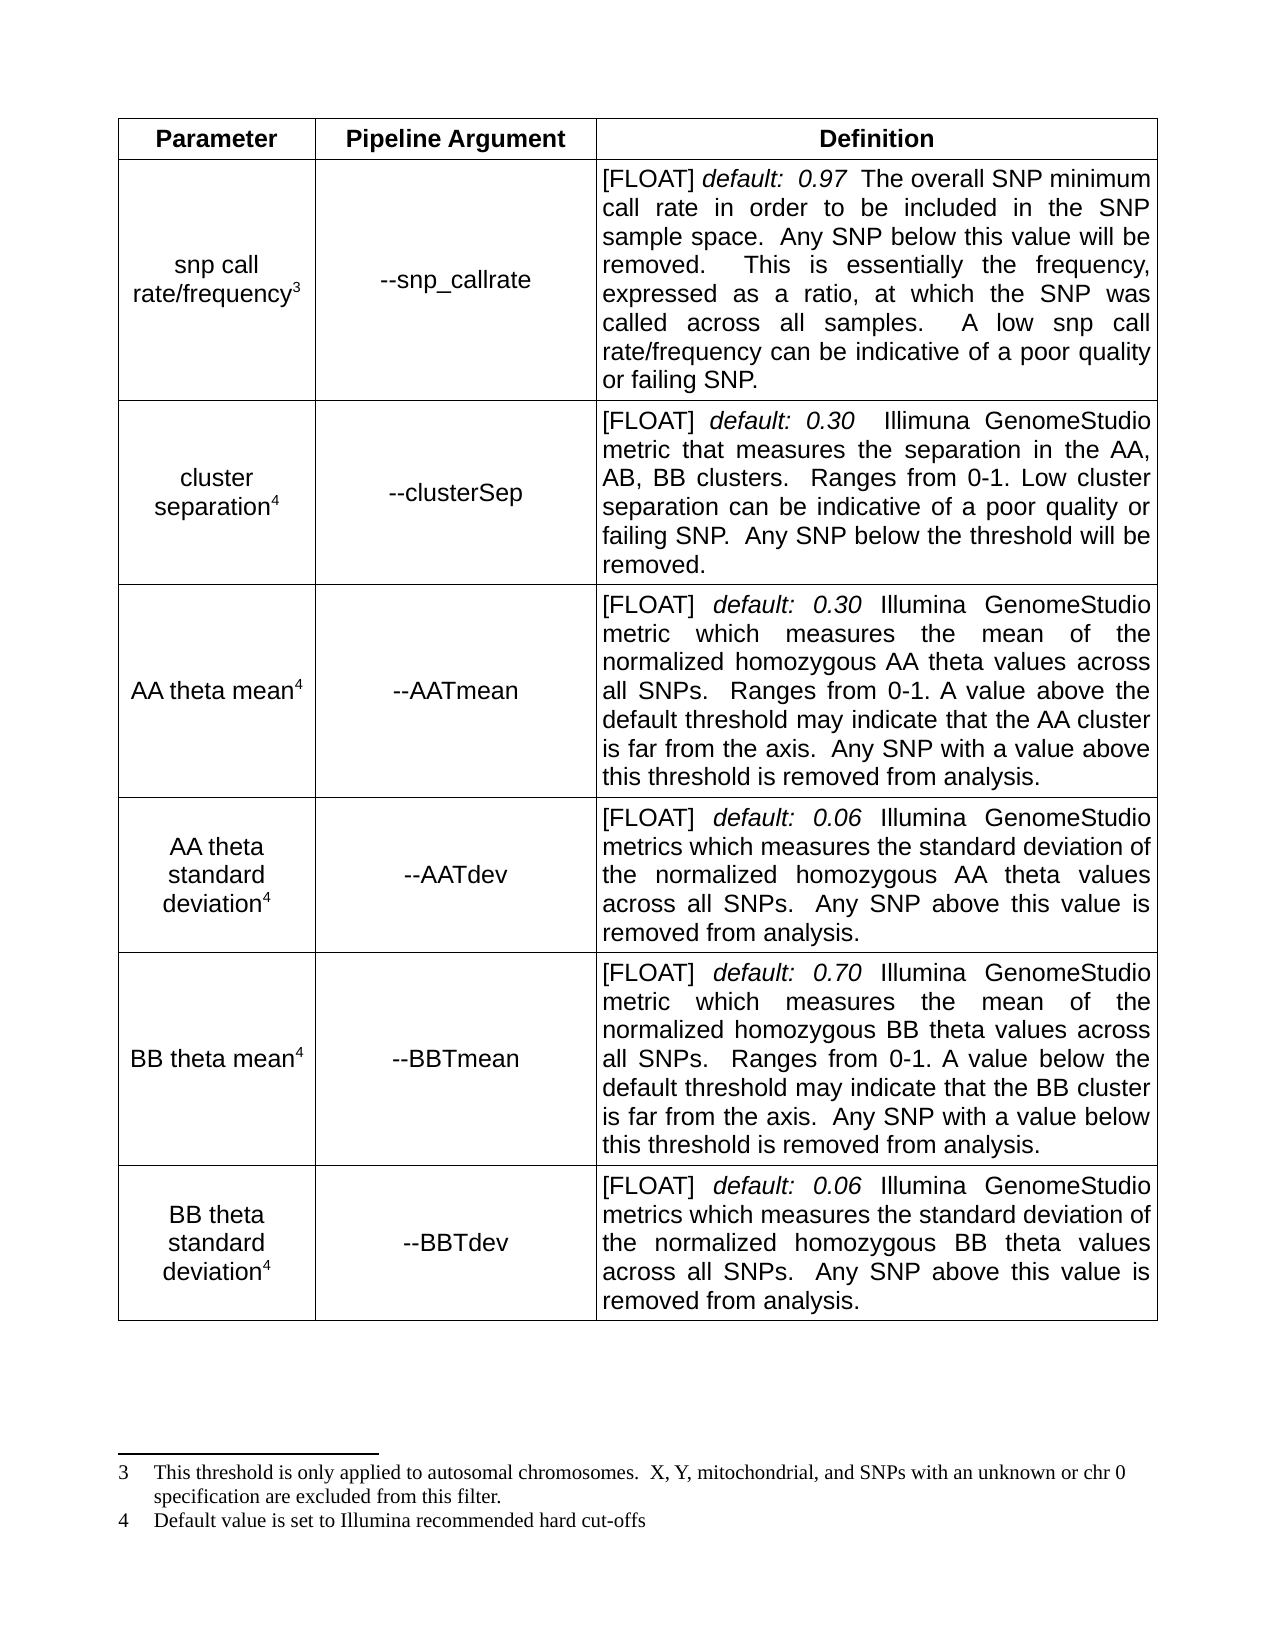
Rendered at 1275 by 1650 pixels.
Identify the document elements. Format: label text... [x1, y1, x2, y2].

table_header Definition [597, 119, 1157, 158]
table_cell BB theta mean4 [119, 953, 315, 1165]
table_cell [FLOAT] default: 0.06 Illumina GenomeStudio metrics which measures the standard deviation of the normalized homozygous BB theta values across all SNPs. Any SNP above this value is removed from analysis. [597, 1166, 1157, 1320]
table_cell --BBTdev [316, 1166, 596, 1320]
table_cell [FLOAT] default: 0.70 Illumina GenomeStudio metric which measures the mean of the normalized homozygous BB theta values across all SNPs. Ranges from 0-1. A value below the default threshold may indicate that the BB cluster is far from the axis. Any SNP with a value below this threshold is removed from analysis. [597, 953, 1157, 1165]
table_cell --BBTmean [316, 953, 596, 1165]
table_cell AA theta mean4 [119, 585, 315, 797]
table_cell BB theta standard deviation4 [119, 1166, 315, 1320]
table_cell --AATdev [316, 798, 596, 952]
table_cell [FLOAT] default: 0.30 Illumina GenomeStudio metric which measures the mean of the normalized homozygous AA theta values across all SNPs. Ranges from 0-1. A value above the default threshold may indicate that the AA cluster is far from the axis. Any SNP with a value above this threshold is removed from analysis. [597, 585, 1157, 797]
table_header Parameter [119, 119, 315, 158]
table_cell --AATmean [316, 585, 596, 797]
table_cell snp call rate/frequency [119, 160, 315, 400]
table_header Pipeline Argument [316, 119, 596, 158]
table_cell --snp_callrate [316, 160, 596, 400]
table_cell cluster separation [119, 401, 315, 584]
table_cell --clusterSep [316, 401, 596, 584]
table_cell [FLOAT] default: 0.06 Illumina GenomeStudio metrics which measures the standard deviation of the normalized homozygous AA theta values across all SNPs. Any SNP above this value is removed from analysis. [597, 798, 1157, 952]
table_cell AA theta standard deviation4 [119, 798, 315, 952]
table_cell [FLOAT] default: 0.30 Illimuna GenomeStudio metric that measures the separation in the AA, AB, BB clusters. Ranges from 0-1. Low cluster separation can be indicative of a poor quality or failing SNP. Any SNP below the threshold will be removed. [597, 401, 1157, 584]
table_cell [FLOAT] default: 0.97 The overall SNP minimum call rate in order to be included in the SNP sample space. Any SNP below this value will be removed. This is essentially the frequency, expressed as a ratio, at which the SNP was called across all samples. A low snp call rate/frequency can be indicative of a poor quality or failing SNP. [597, 160, 1157, 400]
